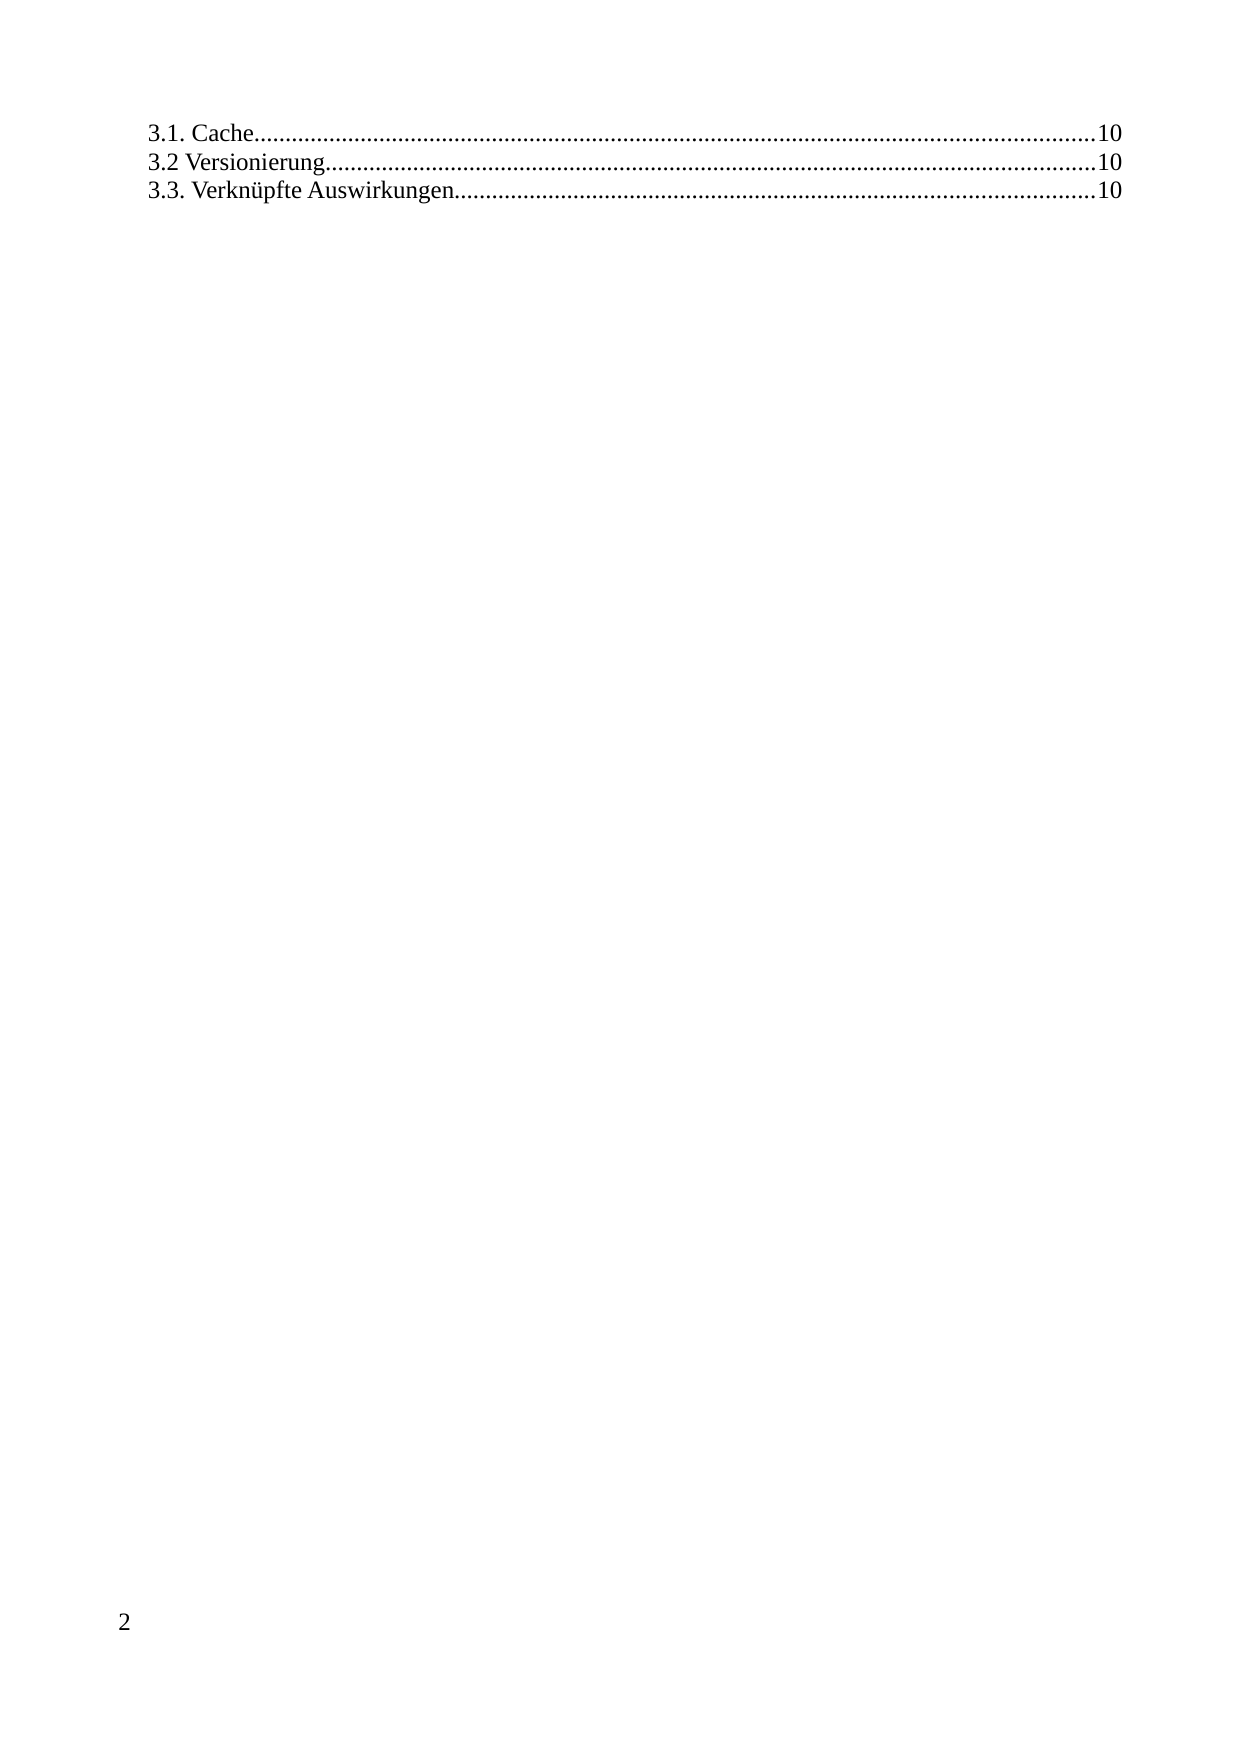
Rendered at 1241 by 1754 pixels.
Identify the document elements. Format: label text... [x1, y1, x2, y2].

text 3.3. Verknüpfte Auswirkungen 10 [148, 176, 1122, 204]
text 3.1. Cache 10 [148, 118, 1122, 147]
text 3.2 Versionierung 10 [148, 147, 1122, 176]
